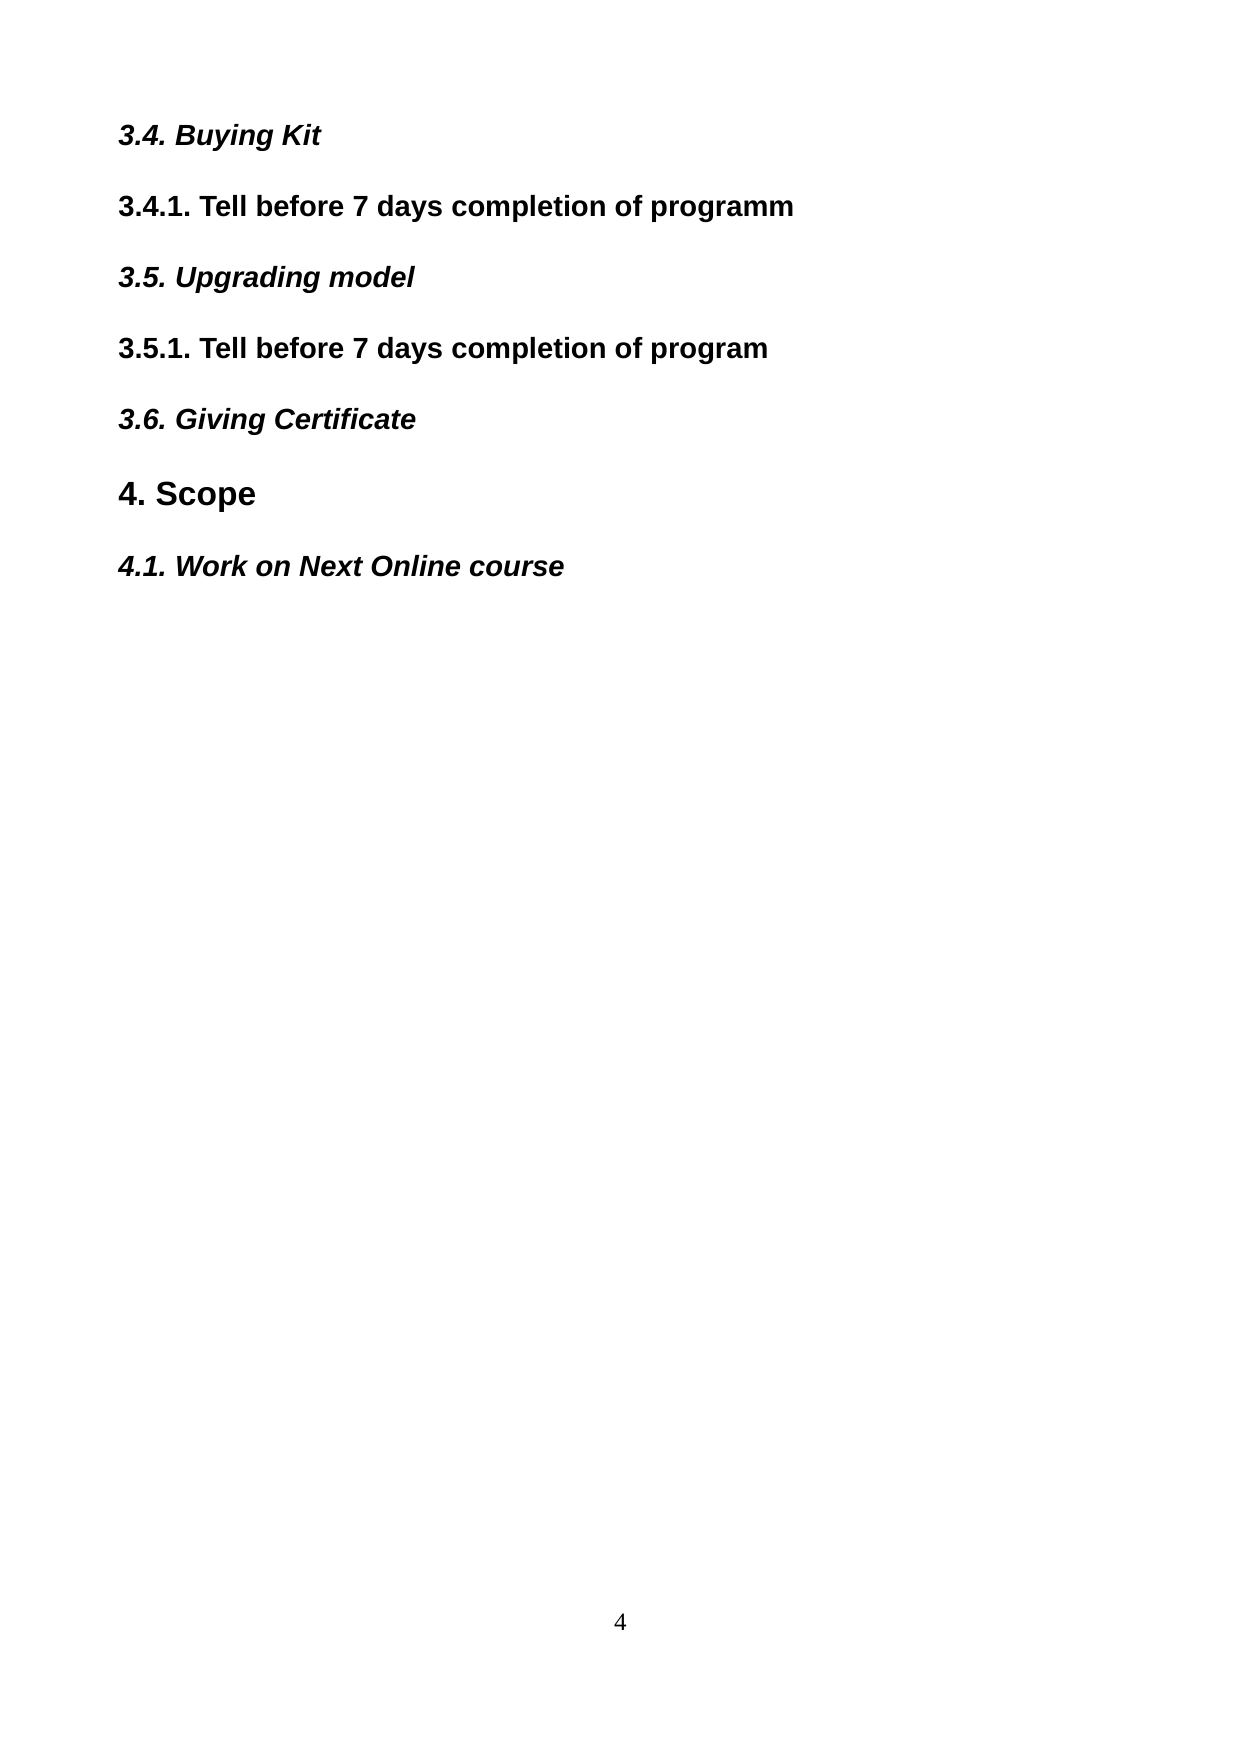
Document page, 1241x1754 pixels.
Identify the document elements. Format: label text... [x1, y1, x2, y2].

subtitle Scope [118, 473, 1122, 512]
subtitle Giving Certificate [118, 402, 1122, 436]
subtitle Tell before 7 days completion of programm [118, 189, 1122, 223]
subtitle Buying Kit [118, 118, 1122, 152]
subtitle Upgrading model [118, 260, 1122, 294]
subtitle Tell before 7 days completion of program [118, 331, 1122, 365]
subtitle Work on Next Online course [118, 549, 1122, 583]
